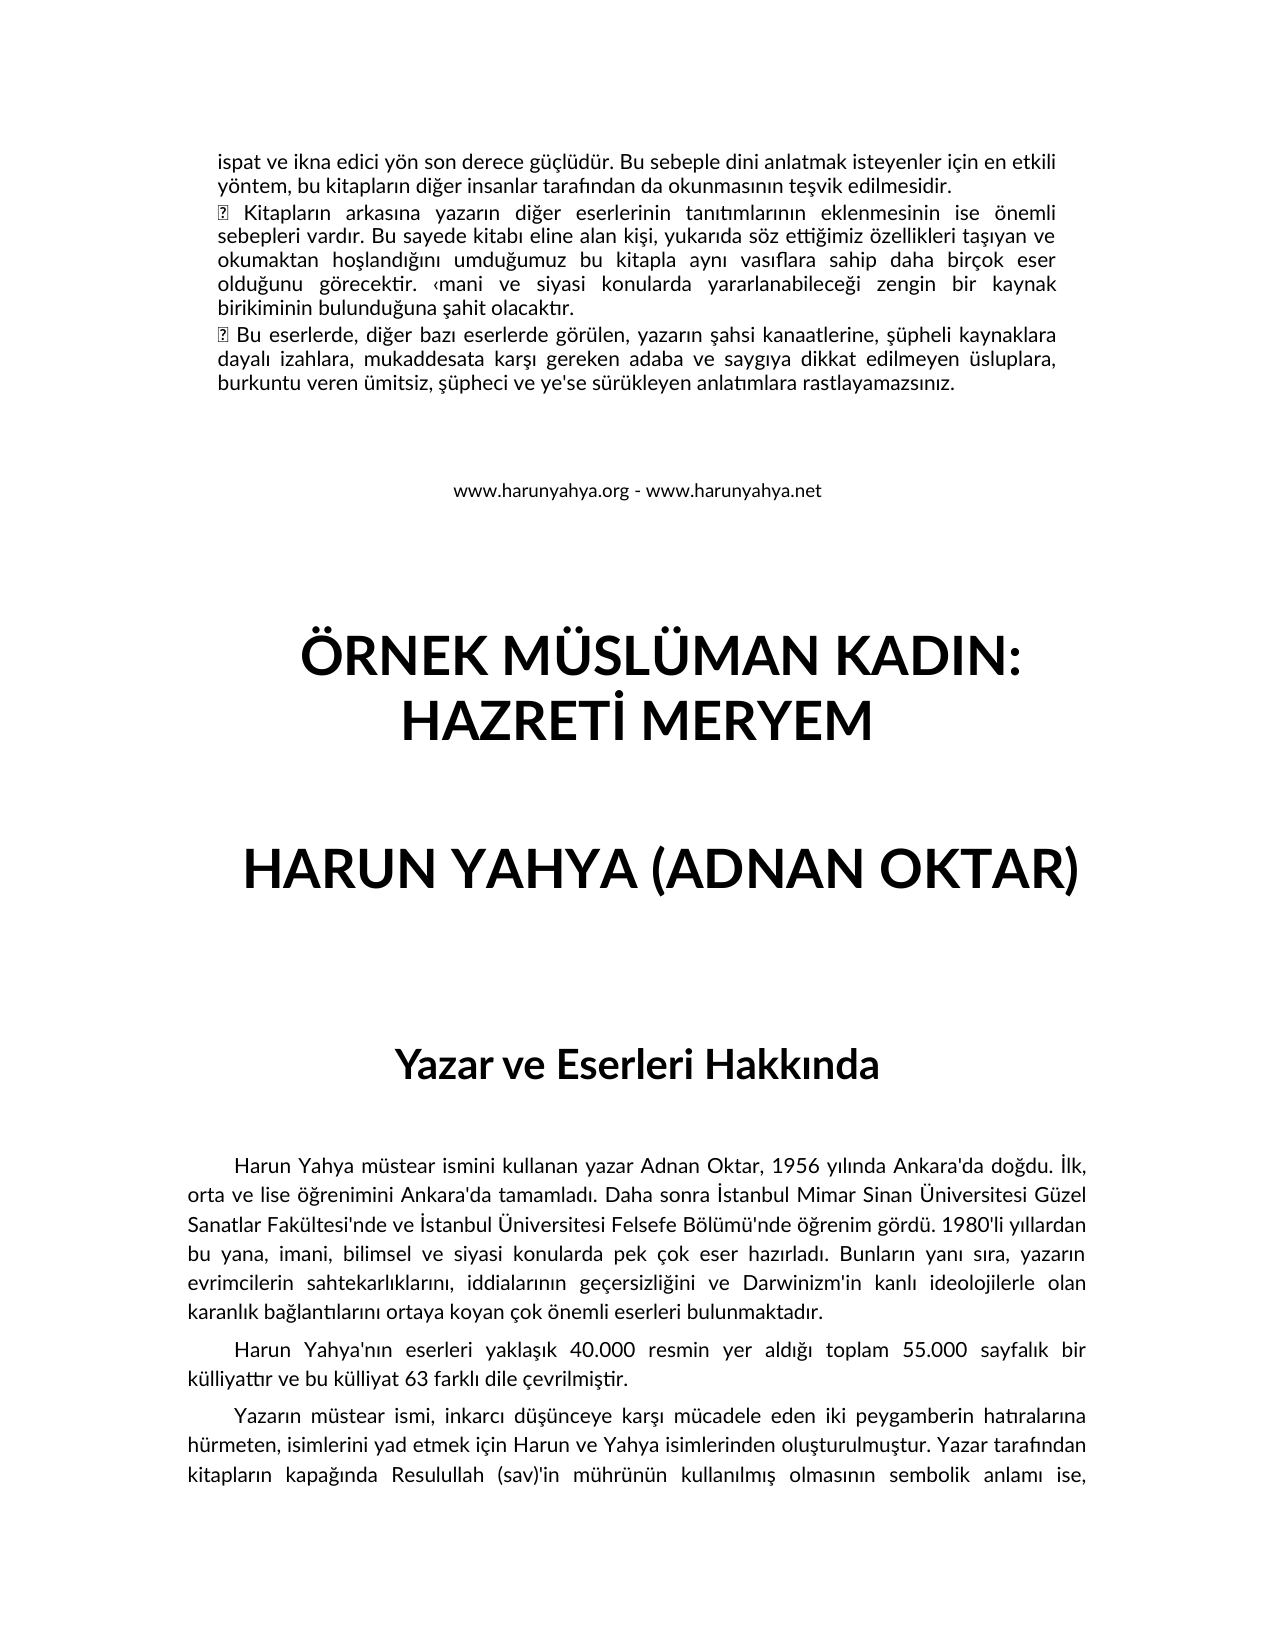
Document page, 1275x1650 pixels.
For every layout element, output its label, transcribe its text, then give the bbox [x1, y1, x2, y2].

text Harun Yahya müstear ismini kullanan yazar Adnan Oktar, 1956 yılında Ankara'da doğdu. İlk, orta ve lise öğrenimini Ankara'da tamamladı. Daha sonra İstanbul Mimar Sinan Üniversitesi Güzel Sanatlar Fakültesi'nde ve İstanbul Üniversitesi Felsefe Bölümü'nde öğrenim gördü. 1980'li yıllardan bu yana, imani, bilimsel ve siyasi konularda pek çok eser hazırladı. Bunların yanı sıra, yazarın evrimcilerin sahtekarlıklarını, iddialarının geçersizliğini ve Darwinizm'in kanlı ideolojilerle olan karanlık bağlantılarını ortaya koyan çok önemli eserleri bulunmaktadır. [187, 1150, 1087, 1325]
text  Bu eserlerde, diğer bazı eserlerde görülen, yazarın şahsi kanaatlerine, şüpheli kaynaklara dayalı izahlara, mukaddesata karşı gereken adaba ve saygıya dikkat edilmeyen üsluplara, burkuntu veren ümitsiz, şüpheci ve ye'se sürükleyen anlatımlara rastlayamazsınız. [217, 323, 1057, 395]
subtitle Yazar ve Eserleri Hakkında [187, 1038, 1087, 1088]
text www.harunyahya.org - www.harunyahya.net [190, 479, 1084, 501]
text ÖRNEK MÜSLÜMAN KADIN: HAZRETİ MERYEM [187, 622, 1087, 752]
text  Kitapların arkasına yazarın diğer eserlerinin tanıtımlarının eklenmesinin ise önemli sebepleri vardır. Bu sayede kitabı eline alan kişi, yukarıda söz ettiğimiz özellikleri taşıyan ve okumaktan hoşlandığını umduğumuz bu kitapla aynı vasıflara sahip daha birçok eser olduğunu görecektir. ‹mani ve siyasi konularda yararlanabileceği zengin bir kaynak birikiminin bulunduğuna şahit olacaktır. [217, 201, 1057, 321]
text HARUN YAHYA (ADNAN OKTAR) [187, 835, 1087, 900]
text Yazarın müstear ismi, inkarcı düşünceye karşı mücadele eden iki peygamberin hatıralarına hürmeten, isimlerini yad etmek için Harun ve Yahya isimlerinden oluşturulmuştur. Yazar tarafından kitapların kapağında Resulullah (sav)'in mührünün kullanılmış olmasının sembolik anlamı ise, [187, 1400, 1087, 1488]
text ispat ve ikna edici yön son derece güçlüdür. Bu sebeple dini anlatmak isteyenler için en etkili yöntem, bu kitapların diğer insanlar tarafından da okunmasının teşvik edilmesidir. [217, 150, 1057, 198]
text Harun Yahya'nın eserleri yaklaşık 40.000 resmin yer aldığı toplam 55.000 sayfalık bir külliyattır ve bu külliyat 63 farklı dile çevrilmiştir. [187, 1334, 1087, 1392]
